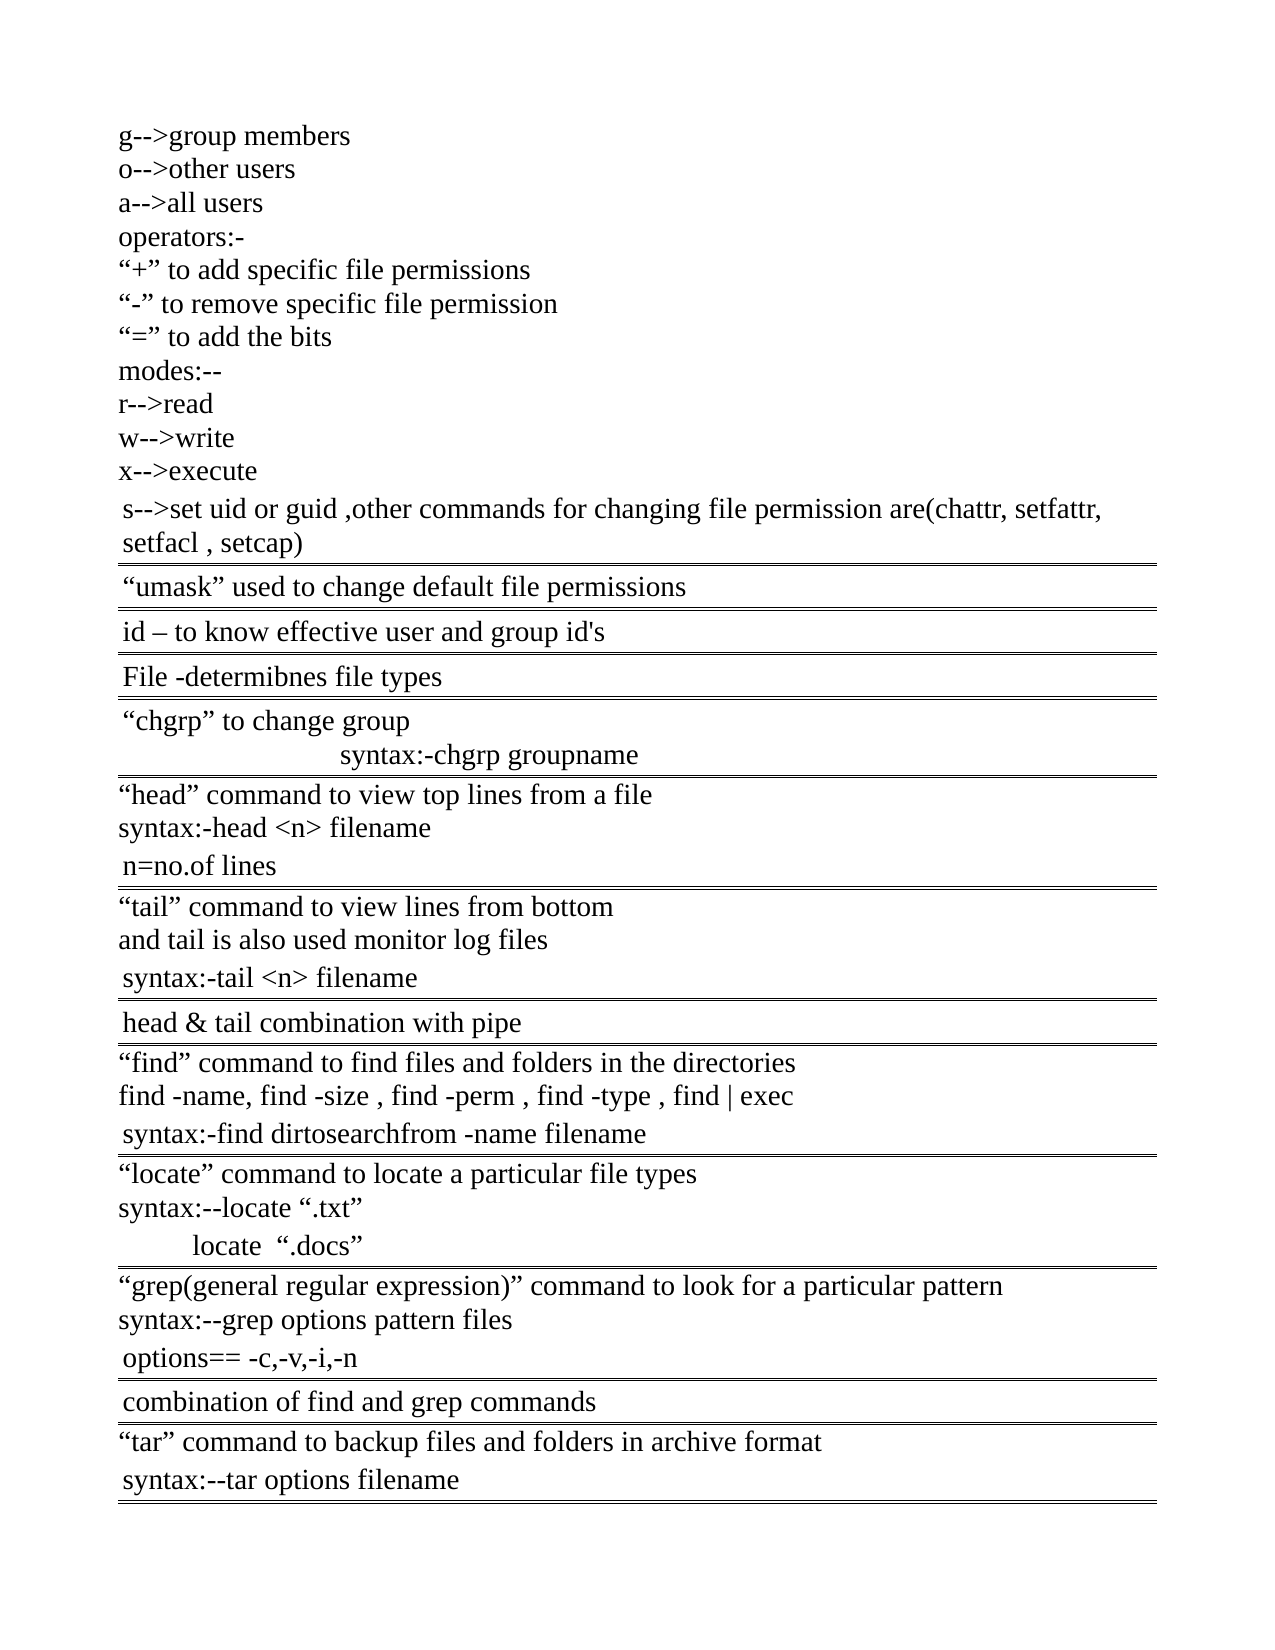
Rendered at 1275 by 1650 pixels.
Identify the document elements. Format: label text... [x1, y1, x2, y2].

text syntax:-head <n> filename [118, 811, 1157, 844]
text “chgrp” to change group syntax:-chgrp groupname [118, 700, 1157, 775]
text and tail is also used monitor log files [118, 922, 1157, 956]
text syntax:--grep options pattern files [118, 1302, 1157, 1335]
text n=no.of lines [118, 844, 1157, 886]
text a-->all users [118, 185, 1157, 219]
text r-->read [118, 386, 1157, 420]
text “+” to add specific file permissions [118, 252, 1157, 286]
text File -determibnes file types [118, 655, 1157, 696]
text “=” to add the bits [118, 319, 1157, 353]
text g-->group members [118, 118, 1157, 152]
text modes:-- [118, 353, 1157, 386]
text locate “.docs” [118, 1224, 1157, 1266]
text syntax:--tar options filename [118, 1458, 1157, 1500]
text “grep(general regular expression)” command to look for a particular pattern [118, 1269, 1157, 1302]
text id – to know effective user and group id's [118, 611, 1157, 652]
text o-->other users [118, 152, 1157, 185]
text s-->set uid or guid ,other commands for changing file permission are(chattr, setfattr, setfacl , setcap) [118, 487, 1157, 563]
text syntax:-tail <n> filename [118, 956, 1157, 998]
text “head” command to view top lines from a file [118, 778, 1157, 811]
text w-->write [118, 420, 1157, 453]
text operators:- [118, 219, 1157, 252]
text “umask” used to change default file permissions [118, 566, 1157, 607]
text “locate” command to locate a particular file types [118, 1157, 1157, 1190]
text x-->execute [118, 453, 1157, 487]
text head & tail combination with pipe [118, 1001, 1157, 1043]
text “tar” command to backup files and folders in archive format [118, 1425, 1157, 1458]
text “find” command to find files and folders in the directories [118, 1046, 1157, 1078]
text syntax:-find dirtosearchfrom -name filename [118, 1112, 1157, 1154]
text “tail” command to view lines from bottom [118, 890, 1157, 922]
text syntax:--locate “.txt” [118, 1190, 1157, 1224]
text combination of find and grep commands [118, 1381, 1157, 1422]
text options== -c,-v,-i,-n [118, 1335, 1157, 1378]
text “-” to remove specific file permission [118, 286, 1157, 319]
text find -name, find -size , find -perm , find -type , find | exec [118, 1078, 1157, 1112]
